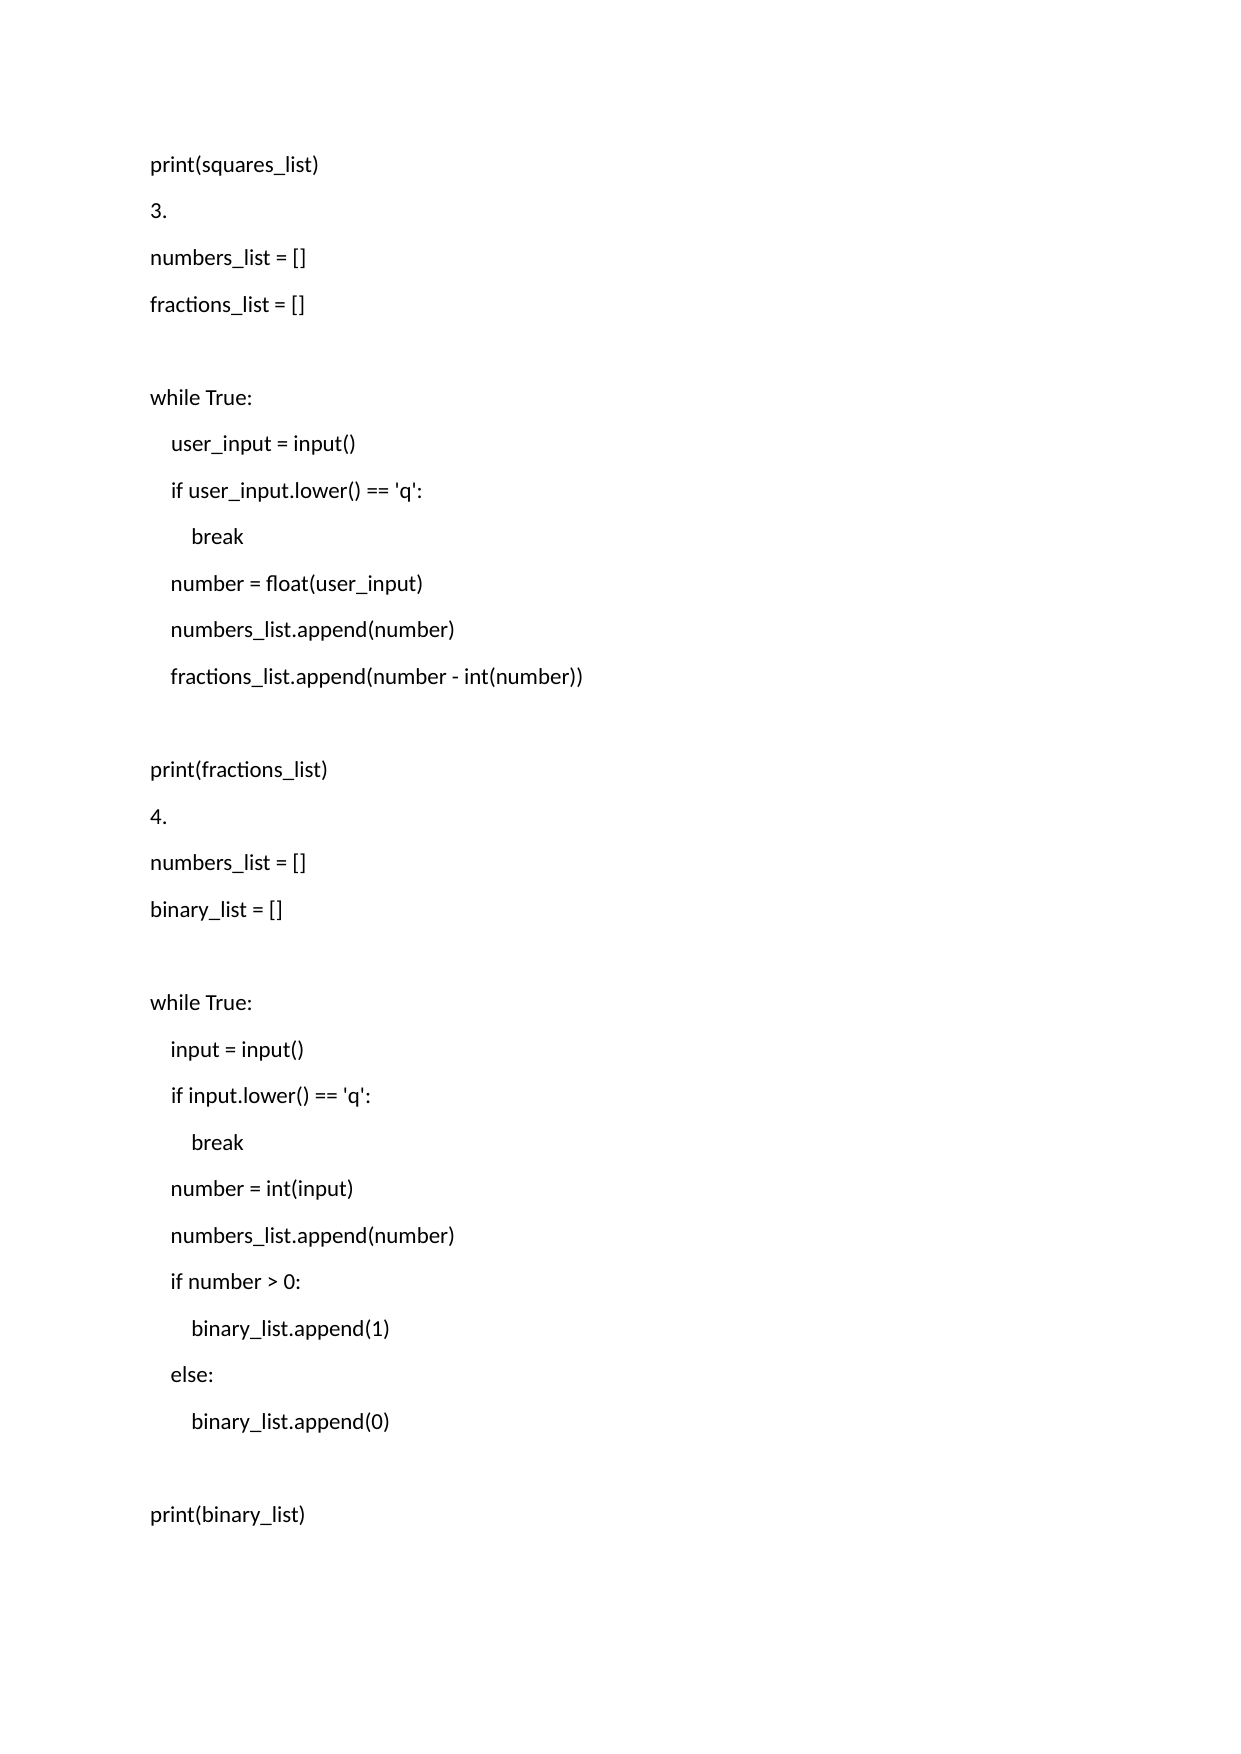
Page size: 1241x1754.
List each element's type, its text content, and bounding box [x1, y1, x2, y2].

text binary_list = [] [150, 895, 1090, 923]
text if input.lower() == 'q': [150, 1081, 1090, 1109]
text user_input = input() [150, 429, 1090, 457]
text fractions_list.append(number - int(number)) [150, 662, 1090, 690]
text else: [150, 1361, 1090, 1389]
text number = int(input) [150, 1174, 1090, 1202]
text if number > 0: [150, 1267, 1090, 1296]
text number = float(user_input) [150, 569, 1090, 597]
text if user_input.lower() == 'q': [150, 476, 1090, 504]
text print(fractions_list) [150, 755, 1090, 783]
text 3. [150, 197, 1090, 224]
text numbers_list = [] [150, 243, 1090, 271]
text numbers_list.append(number) [150, 616, 1090, 644]
text print(squares_list) [150, 150, 1090, 178]
text print(binary_list) [150, 1500, 1090, 1528]
text binary_list.append(0) [150, 1407, 1090, 1435]
text while True: [150, 988, 1090, 1016]
text break [150, 1128, 1090, 1156]
text binary_list.append(1) [150, 1314, 1090, 1342]
text 4. [150, 802, 1090, 830]
text fractions_list = [] [150, 290, 1090, 318]
text input = input() [150, 1035, 1090, 1063]
text numbers_list = [] [150, 848, 1090, 876]
text break [150, 522, 1090, 551]
text while True: [150, 383, 1090, 411]
text numbers_list.append(number) [150, 1221, 1090, 1249]
